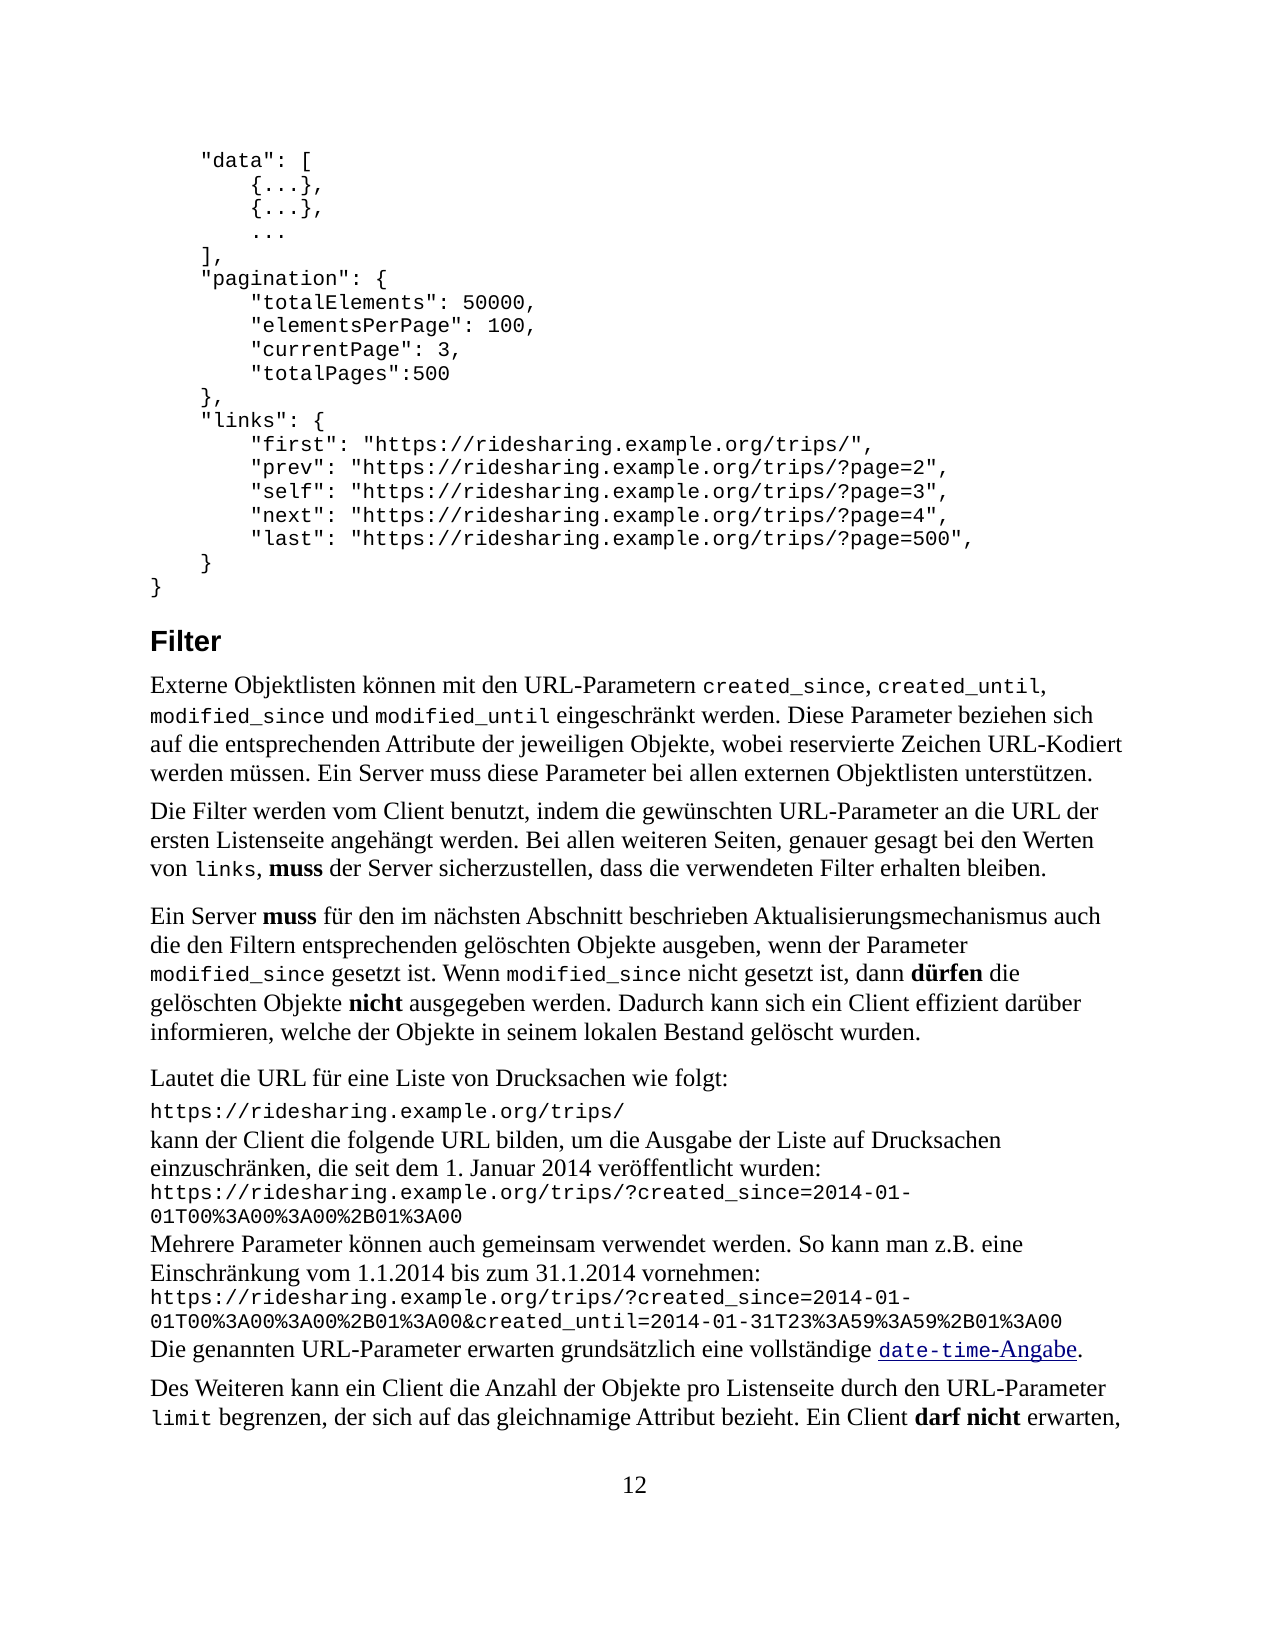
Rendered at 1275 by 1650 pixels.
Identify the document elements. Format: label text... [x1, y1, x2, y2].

text Ein Server muss für den im nächsten Abschnitt beschrieben Aktualisierungsmechanismus auch die den Filtern entsprechenden gelöschten Objekte ausgeben, wenn der Parameter modified_since gesetzt ist. Wenn modified_since nicht gesetzt ist, dann dürfen die gelöschten Objekte nicht ausgegeben werden. Dadurch kann sich ein Client effizient darüber informieren, welche der Objekte in seinem lokalen Bestand gelöscht wurden. [150, 901, 1125, 1046]
subtitle Filter [150, 624, 1125, 658]
text "pagination": { [150, 268, 1125, 292]
text https://ridesharing.example.org/trips/?created_since=2014-01-01T00%3A00%3A00%2B01%3A00 [150, 1182, 1125, 1229]
text "last": "https://ridesharing.example.org/trips/?page=500", [150, 528, 1125, 552]
text } [150, 576, 1125, 599]
text ], [150, 244, 1125, 268]
text "totalPages":500 [150, 363, 1125, 386]
text }, [150, 386, 1125, 410]
text "links": { [150, 410, 1125, 434]
text kann der Client die folgende URL bilden, um die Ausgabe der Liste auf Drucksachen einzuschränken, die seit dem 1. Januar 2014 veröffentlicht wurden: [150, 1125, 1125, 1182]
text "currentPage": 3, [150, 339, 1125, 363]
text "data": [ [150, 150, 1125, 174]
text "totalElements": 50000, [150, 292, 1125, 316]
text "elementsPerPage": 100, [150, 316, 1125, 339]
text {...}, [150, 174, 1125, 197]
text Des Weiteren kann ein Client die Anzahl der Objekte pro Listenseite durch den URL-Parameter limit begrenzen, der sich auf das gleichnamige Attribut bezieht. Ein Client darf nicht erwarten, [150, 1373, 1125, 1431]
text https://ridesharing.example.org/trips/ [150, 1101, 1125, 1125]
text Externe Objektlisten können mit den URL-Parametern created_since, created_until, modified_since und modified_until eingeschränkt werden. Diese Parameter beziehen sich auf die entsprechenden Attribute der jeweiligen Objekte, wobei reservierte Zeichen URL-Kodiert werden müssen. Ein Server muss diese Parameter bei allen externen Objektlisten unterstützen. [150, 670, 1125, 787]
text "self": "https://ridesharing.example.org/trips/?page=3", [150, 481, 1125, 505]
text Mehrere Parameter können auch gemeinsam verwendet werden. So kann man z.B. eine Einschränkung vom 1.1.2014 bis zum 31.1.2014 vornehmen: [150, 1229, 1125, 1287]
text ... [150, 221, 1125, 244]
text "prev": "https://ridesharing.example.org/trips/?page=2", [150, 457, 1125, 481]
text https://ridesharing.example.org/trips/?created_since=2014-01-01T00%3A00%3A00%2B01%3A00&created_until=2014-01-31T23%3A59%3A59%2B01%3A00 [150, 1287, 1125, 1334]
text } [150, 552, 1125, 576]
text "next": "https://ridesharing.example.org/trips/?page=4", [150, 505, 1125, 528]
text Lautet die URL für eine Liste von Drucksachen wie folgt: [150, 1063, 1125, 1092]
text Die genannten URL-Parameter erwarten grundsätzlich eine vollständige date-time-Angabe. [150, 1334, 1125, 1364]
text Die Filter werden vom Client benutzt, indem die gewünschten URL-Parameter an die URL der ersten Listenseite angehängt werden. Bei allen weiteren Seiten, genauer gesagt bei den Werten von links, muss der Server sicherzustellen, dass die verwendeten Filter erhalten bleiben. [150, 796, 1125, 883]
text {...}, [150, 197, 1125, 221]
text "first": "https://ridesharing.example.org/trips/", [150, 434, 1125, 457]
